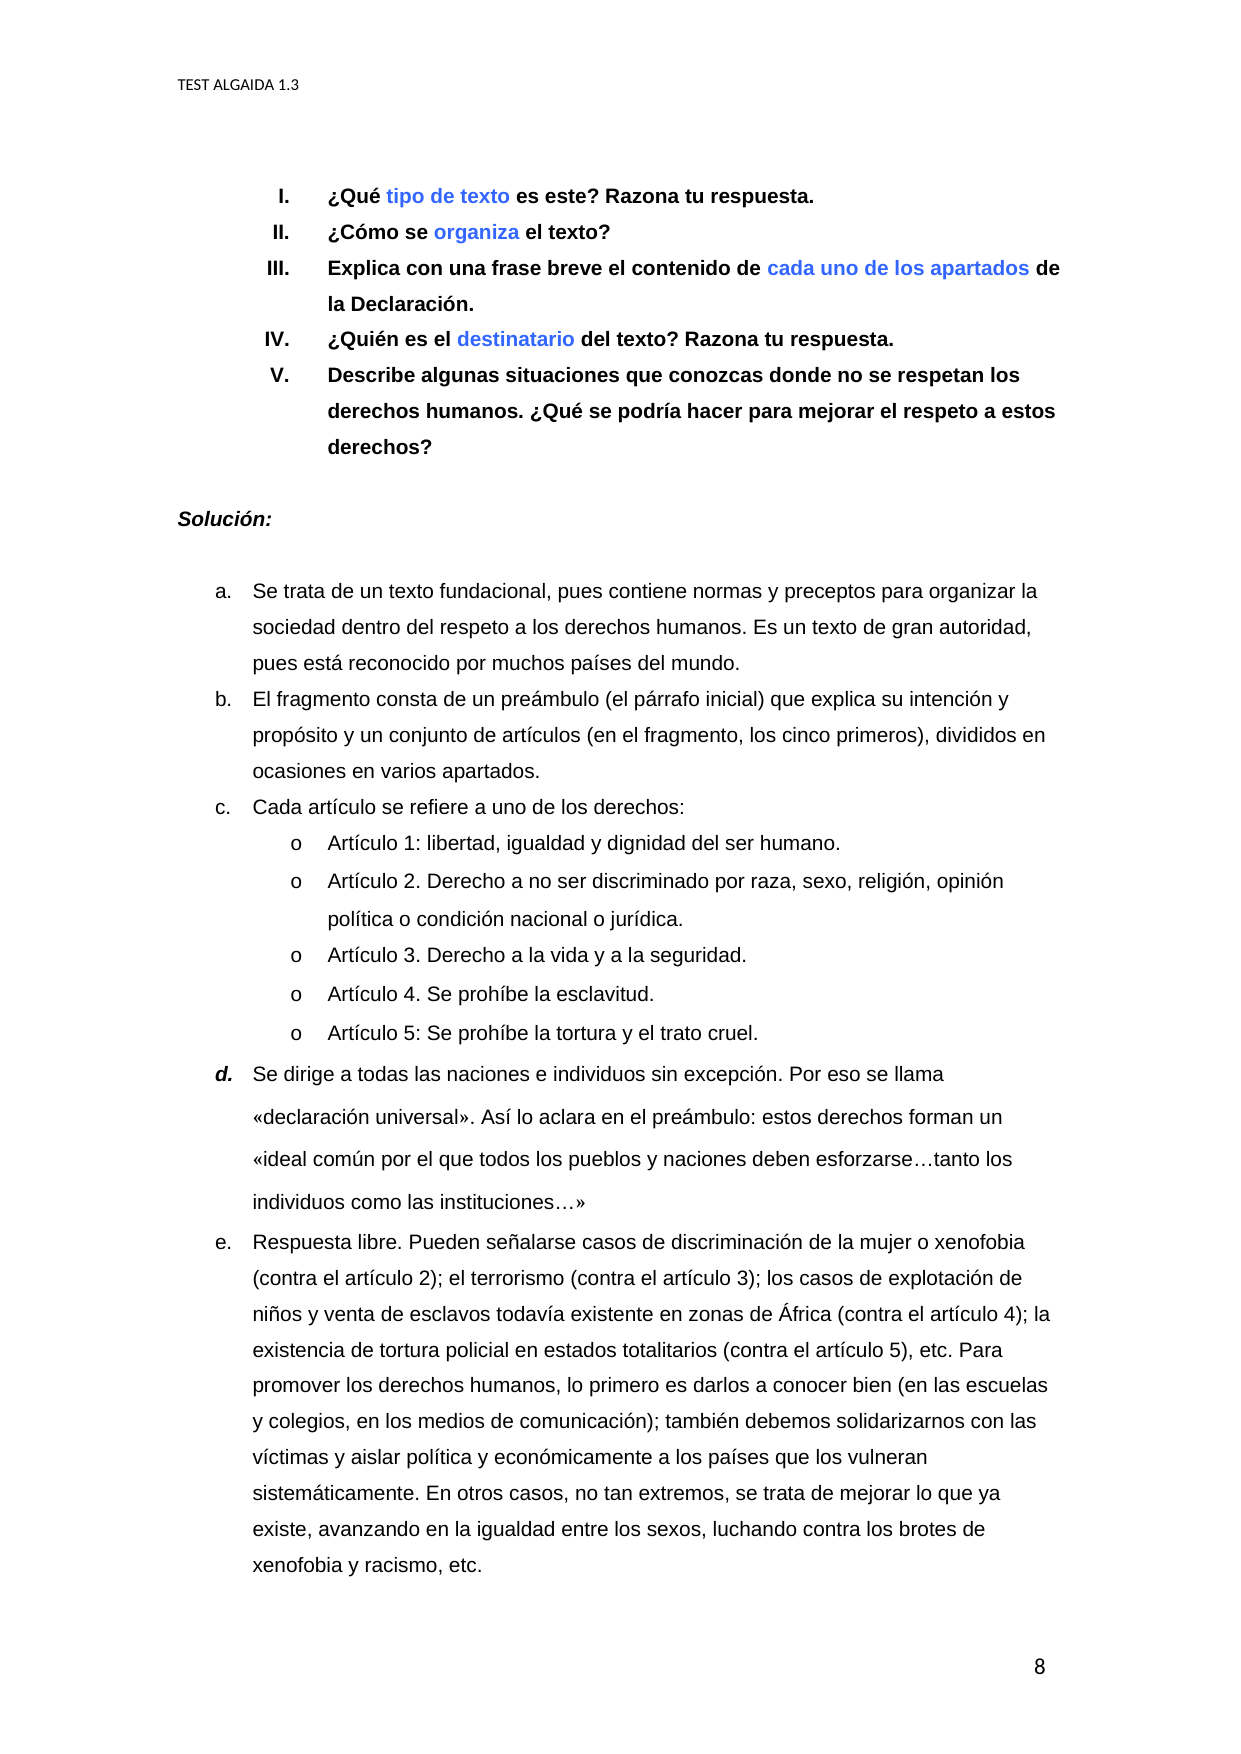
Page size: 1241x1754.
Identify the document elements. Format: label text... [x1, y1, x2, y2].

list Cada artículo se refiere a uno de los derechos: [215, 794, 1063, 818]
list ¿Qué tipo de texto es este? Razona tu respuesta. [290, 183, 1063, 207]
list Artículo 1: libertad, igualdad y dignidad del ser humano. [290, 830, 1063, 856]
list Respuesta libre. Pueden señalarse casos de discriminación de la mujer o xenofobia (contra el artículo 2); el terrorismo (contra el artículo 3); los casos de explotación de niños y venta de esclavos todavía existente en zonas de África (contra el artículo 4); la existencia de tortura policial en estados totalitarios (contra el artículo 5), etc. Para promover los derechos humanos, lo primero es darlos a conocer bien (en las escuelas y colegios, en los medios de comunicación); también debemos solidarizarnos con las víctimas y aislar política y económicamente a los países que los vulneran sistemáticamente. En otros casos, no tan extremos, se trata de mejorar lo que ya existe, avanzando en la igualdad entre los sexos, luchando contra los brotes de xenofobia y racismo, etc. [215, 1229, 1063, 1577]
list Artículo 2. Derecho a no ser discriminado por raza, sexo, religión, opinión política o condición nacional o jurídica. [290, 869, 1063, 931]
text Solución: [177, 507, 1063, 531]
list Artículo 5: Se prohíbe la tortura y el trato cruel. [290, 1020, 1063, 1046]
list Se dirige a todas las naciones e individuos sin excepción. Por eso se llama «declaración universal». Así lo aclara en el preámbulo: estos derechos forman un «ideal común por el que todos los pueblos y naciones deben esforzarse…tanto los individuos como las instituciones…» [215, 1059, 1063, 1215]
list ¿Quién es el destinatario del texto? Razona tu respuesta. [290, 327, 1063, 351]
list Explica con una frase breve el contenido de cada uno de los apartados de la Declaración. [290, 255, 1063, 315]
list Artículo 4. Se prohíbe la esclavitud. [290, 982, 1063, 1007]
list Describe algunas situaciones que conozcas donde no se respetan los derechos humanos. ¿Qué se podría hacer para mejorar el respeto a estos derechos? [290, 363, 1063, 459]
list Artículo 3. Derecho a la vida y a la seguridad. [290, 943, 1063, 969]
list El fragmento consta de un preámbulo (el párrafo inicial) que explica su intención y propósito y un conjunto de artículos (en el fragmento, los cinco primeros), divididos en ocasiones en varios apartados. [215, 687, 1063, 782]
list ¿Cómo se organiza el texto? [290, 219, 1063, 243]
list Se trata de un texto fundacional, pues contiene normas y preceptos para organizar la sociedad dentro del respeto a los derechos humanos. Es un texto de gran autoridad, pues está reconocido por muchos países del mundo. [215, 579, 1063, 675]
